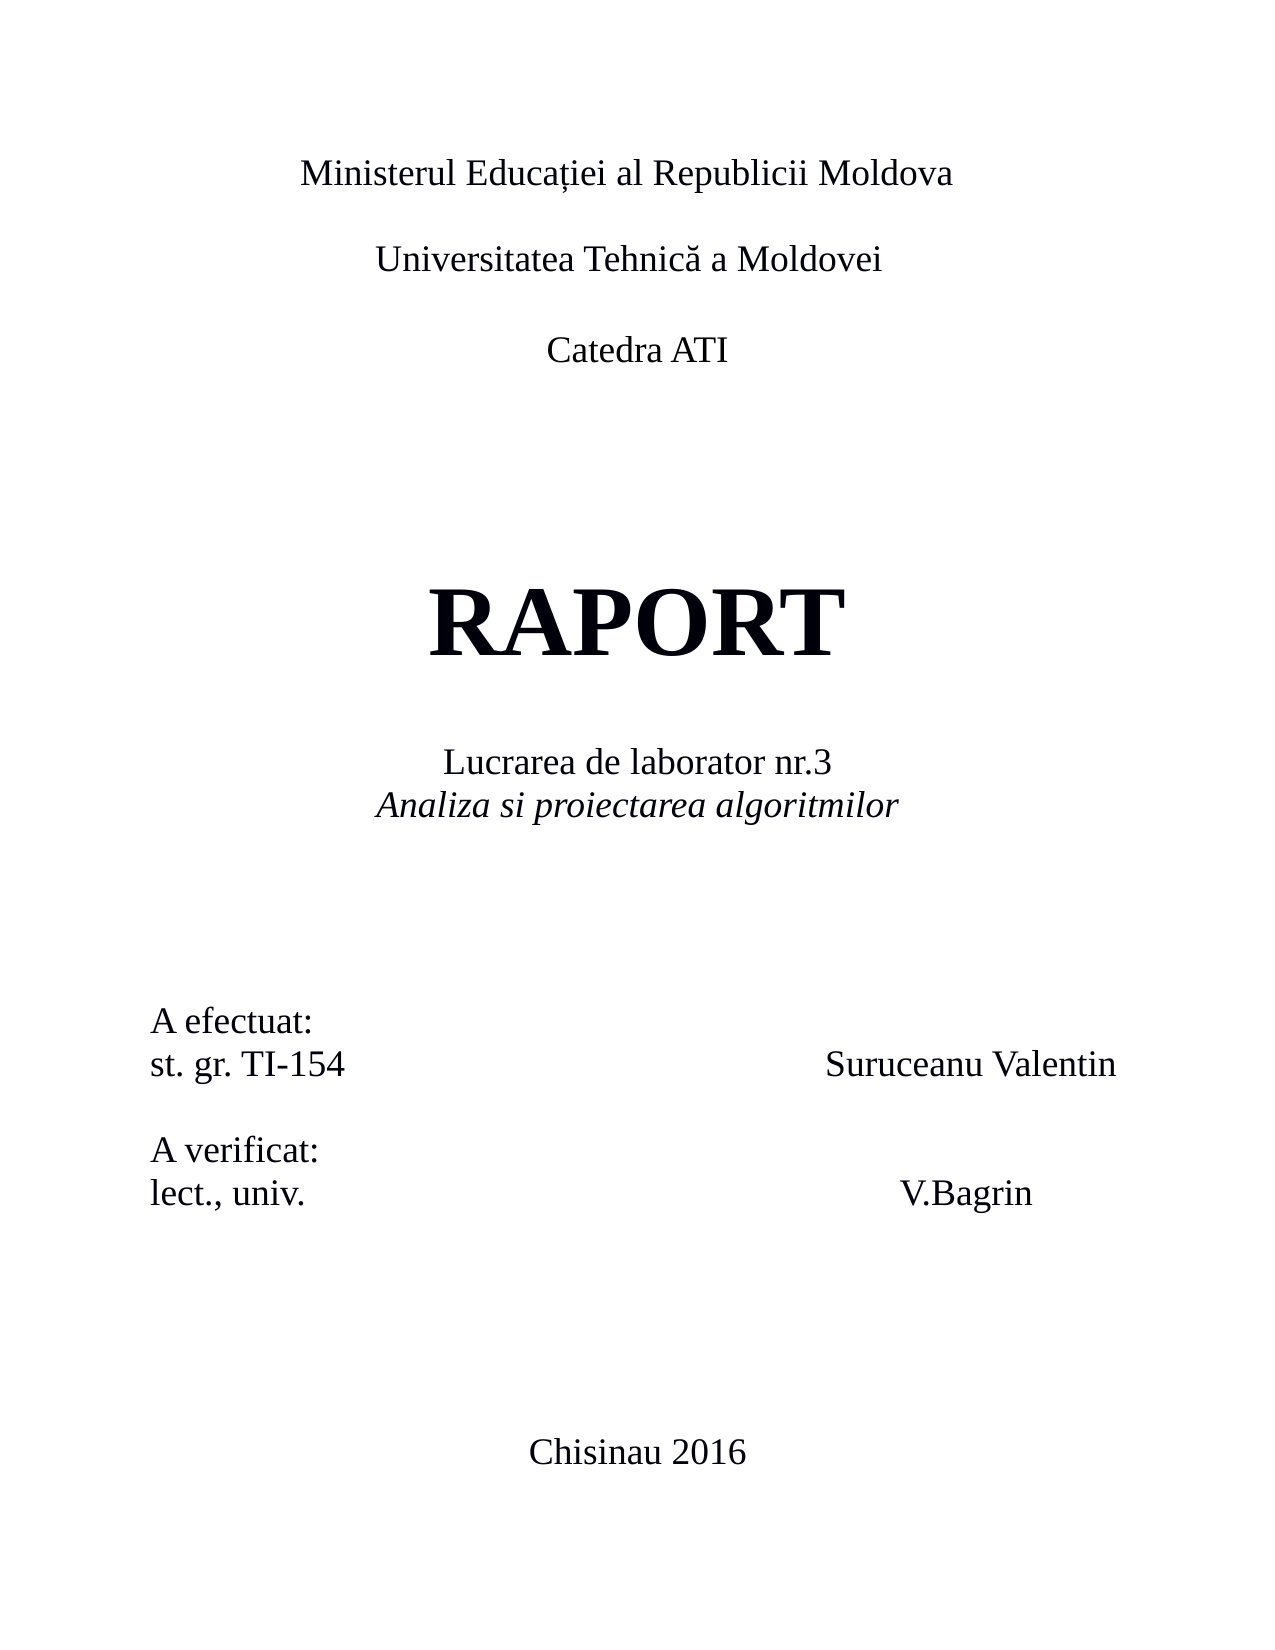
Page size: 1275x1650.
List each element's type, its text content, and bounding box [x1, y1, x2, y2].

text Ministerul Educației al Republicii Moldova [225, 150, 1125, 193]
text Universitatea Tehnică a Moldovei [300, 236, 1125, 279]
text lect., univ. V.Bagrin [150, 1171, 1125, 1214]
text A efectuat: [150, 998, 1125, 1041]
text Lucrarea de laborator nr.3 [150, 739, 1125, 782]
text Catedra ATI [150, 327, 1125, 370]
text A verificat: [150, 1127, 1125, 1171]
text Analiza si proiectarea algoritmilor [150, 782, 1125, 826]
text RAPORT [150, 562, 1125, 677]
text st. gr. TI-154 Suruceanu Valentin [150, 1041, 1125, 1084]
text Chisinau 2016 [150, 1429, 1125, 1472]
